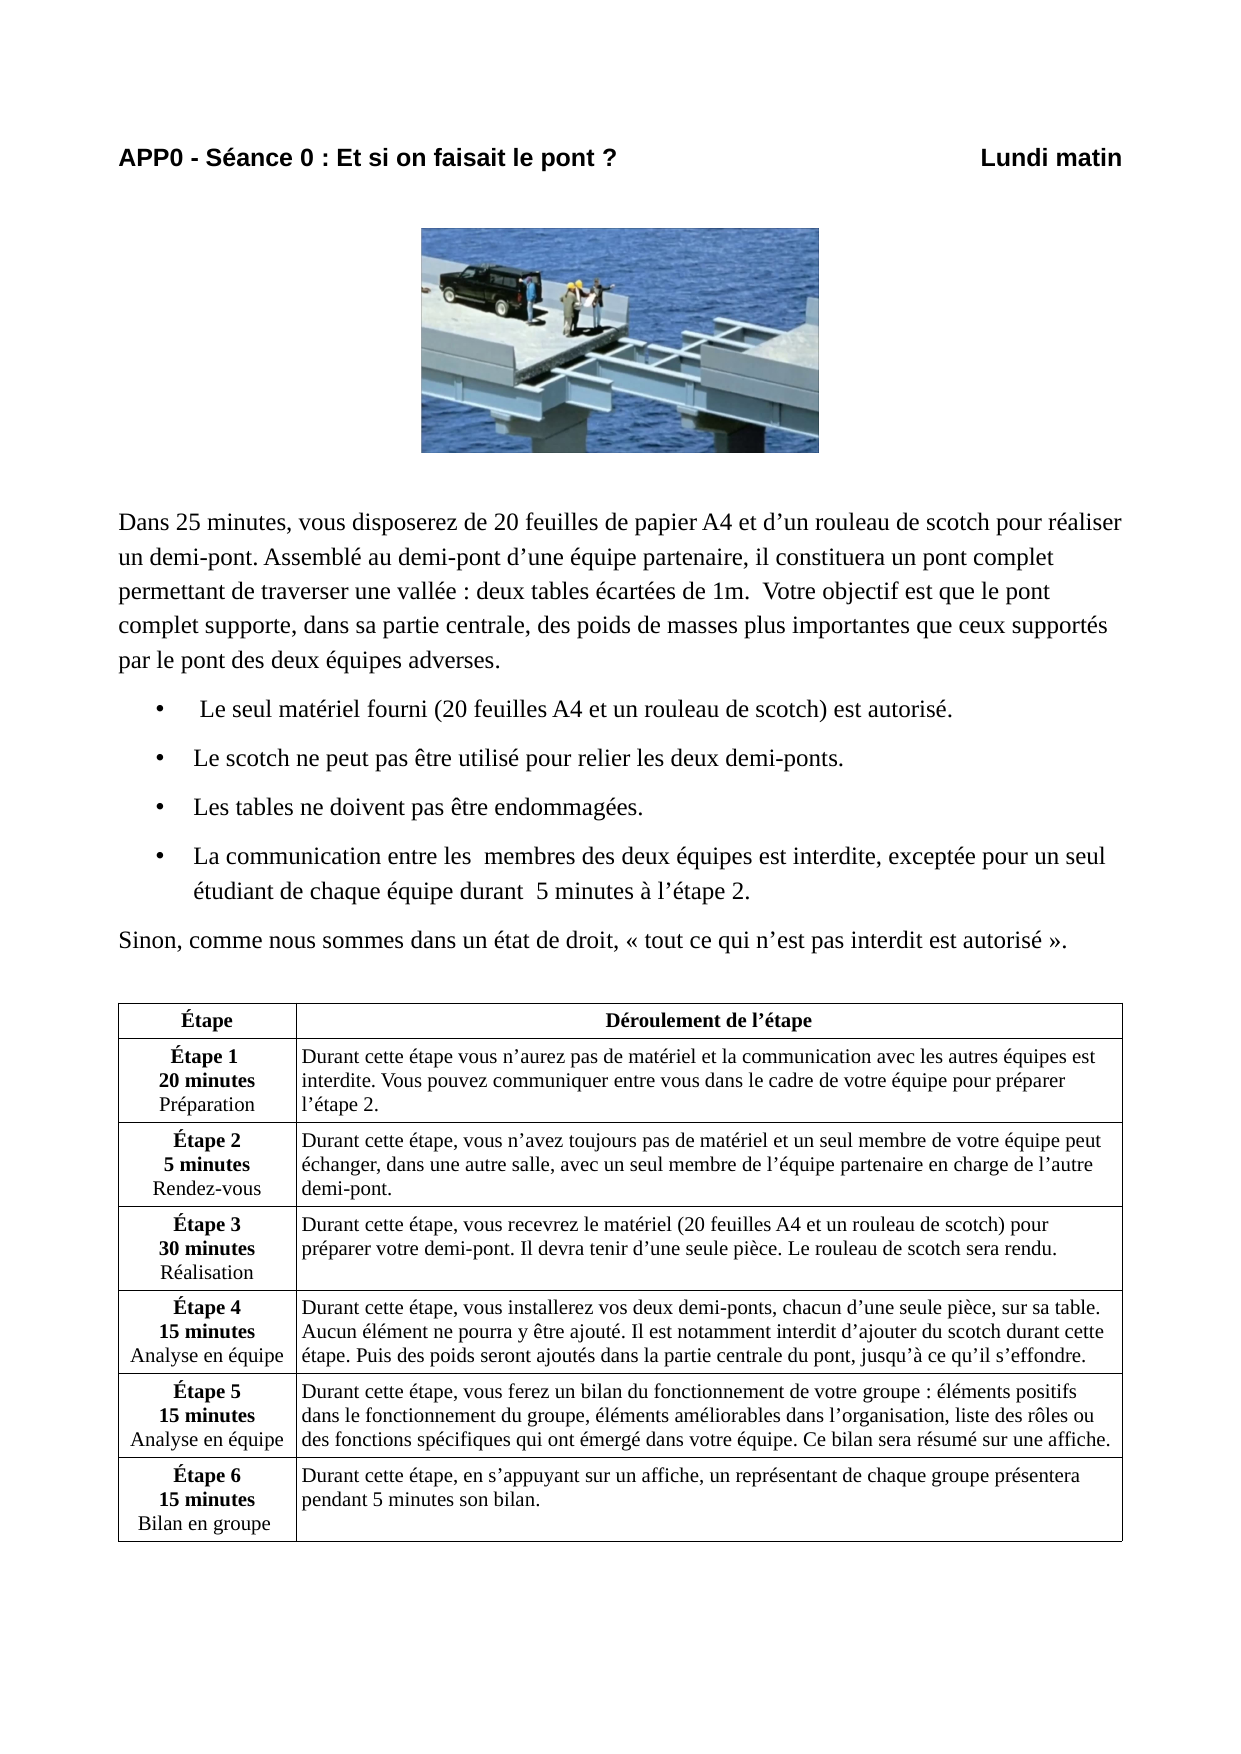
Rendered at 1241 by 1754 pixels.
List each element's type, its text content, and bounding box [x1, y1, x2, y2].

table_cell Durant cette étape, en s’appuyant sur un affiche, un représentant de chaque groupe présentera pendant 5 minutes son bilan. [297, 1458, 1122, 1541]
table_cell Étape 5 15 minutes Analyse en équipe [119, 1374, 296, 1457]
table_cell Durant cette étape, vous recevrez le matériel (20 feuilles A4 et un rouleau de scotch) pour préparer votre demi-pont. Il devra tenir d’une seule pièce. Le rouleau de scotch sera rendu. [297, 1207, 1122, 1289]
list Les tables ne doivent pas être endommagées. [156, 792, 1122, 821]
subtitle APP0 - Séance 0 : Et si on faisait le pont ? Lundi matin [118, 143, 1122, 172]
table_cell Durant cette étape vous n’aurez pas de matériel et la communication avec les autres équipes est interdite. Vous pouvez communiquer entre vous dans le cadre de votre équipe pour préparer l’étape 2. [297, 1039, 1122, 1122]
list Le scotch ne peut pas être utilisé pour relier les deux demi-ponts. [156, 743, 1122, 772]
table_cell Durant cette étape, vous installerez vos deux demi-ponts, chacun d’une seule pièce, sur sa table. Aucun élément ne pourra y être ajouté. Il est notamment interdit d’ajouter du scotch durant cette étape. Puis des poids seront ajoutés dans la partie centrale du pont, jusqu’à ce qu’il s’effondre. [297, 1291, 1122, 1373]
text Dans 25 minutes, vous disposerez de 20 feuilles de papier A4 et d’un rouleau de scotch pour réaliser un demi-pont. Assemblé au demi-pont d’une équipe partenaire, il constituera un pont complet permettant de traverser une vallée : deux tables écartées de 1m. Votre objectif est que le pont complet supporte, dans sa partie centrale, des poids de masses plus importantes que ceux supportés par le pont des deux équipes adverses. [118, 507, 1122, 674]
picture [421, 228, 819, 453]
table_header Étape [119, 1004, 296, 1038]
list La communication entre les membres des deux équipes est interdite, exceptée pour un seul étudiant de chaque équipe durant 5 minutes à l’étape 2. [156, 841, 1122, 904]
table_cell Étape 6 15 minutes Bilan en groupe [119, 1458, 296, 1541]
table_header Déroulement de l’étape [297, 1004, 1122, 1038]
table_cell Étape 3 30 minutes Réalisation [119, 1207, 296, 1289]
table_cell Étape 4 15 minutes Analyse en équipe [119, 1291, 296, 1373]
table_cell Étape 1 20 minutes Préparation [119, 1039, 296, 1122]
table_cell Étape 2 5 minutes Rendez-vous [119, 1123, 296, 1206]
table_cell Durant cette étape, vous ferez un bilan du fonctionnement de votre groupe : éléments positifs dans le fonctionnement du groupe, éléments améliorables dans l’organisation, liste des rôles ou des fonctions spécifiques qui ont émergé dans votre équipe. Ce bilan sera résumé sur une affiche. [297, 1374, 1122, 1457]
list Le seul matériel fourni (20 feuilles A4 et un rouleau de scotch) est autorisé. [156, 694, 1122, 723]
table_cell Durant cette étape, vous n’avez toujours pas de matériel et un seul membre de votre équipe peut échanger, dans une autre salle, avec un seul membre de l’équipe partenaire en charge de l’autre demi-pont. [297, 1123, 1122, 1206]
text Sinon, comme nous sommes dans un état de droit, « tout ce qui n’est pas interdit est autorisé ». [118, 925, 1122, 953]
